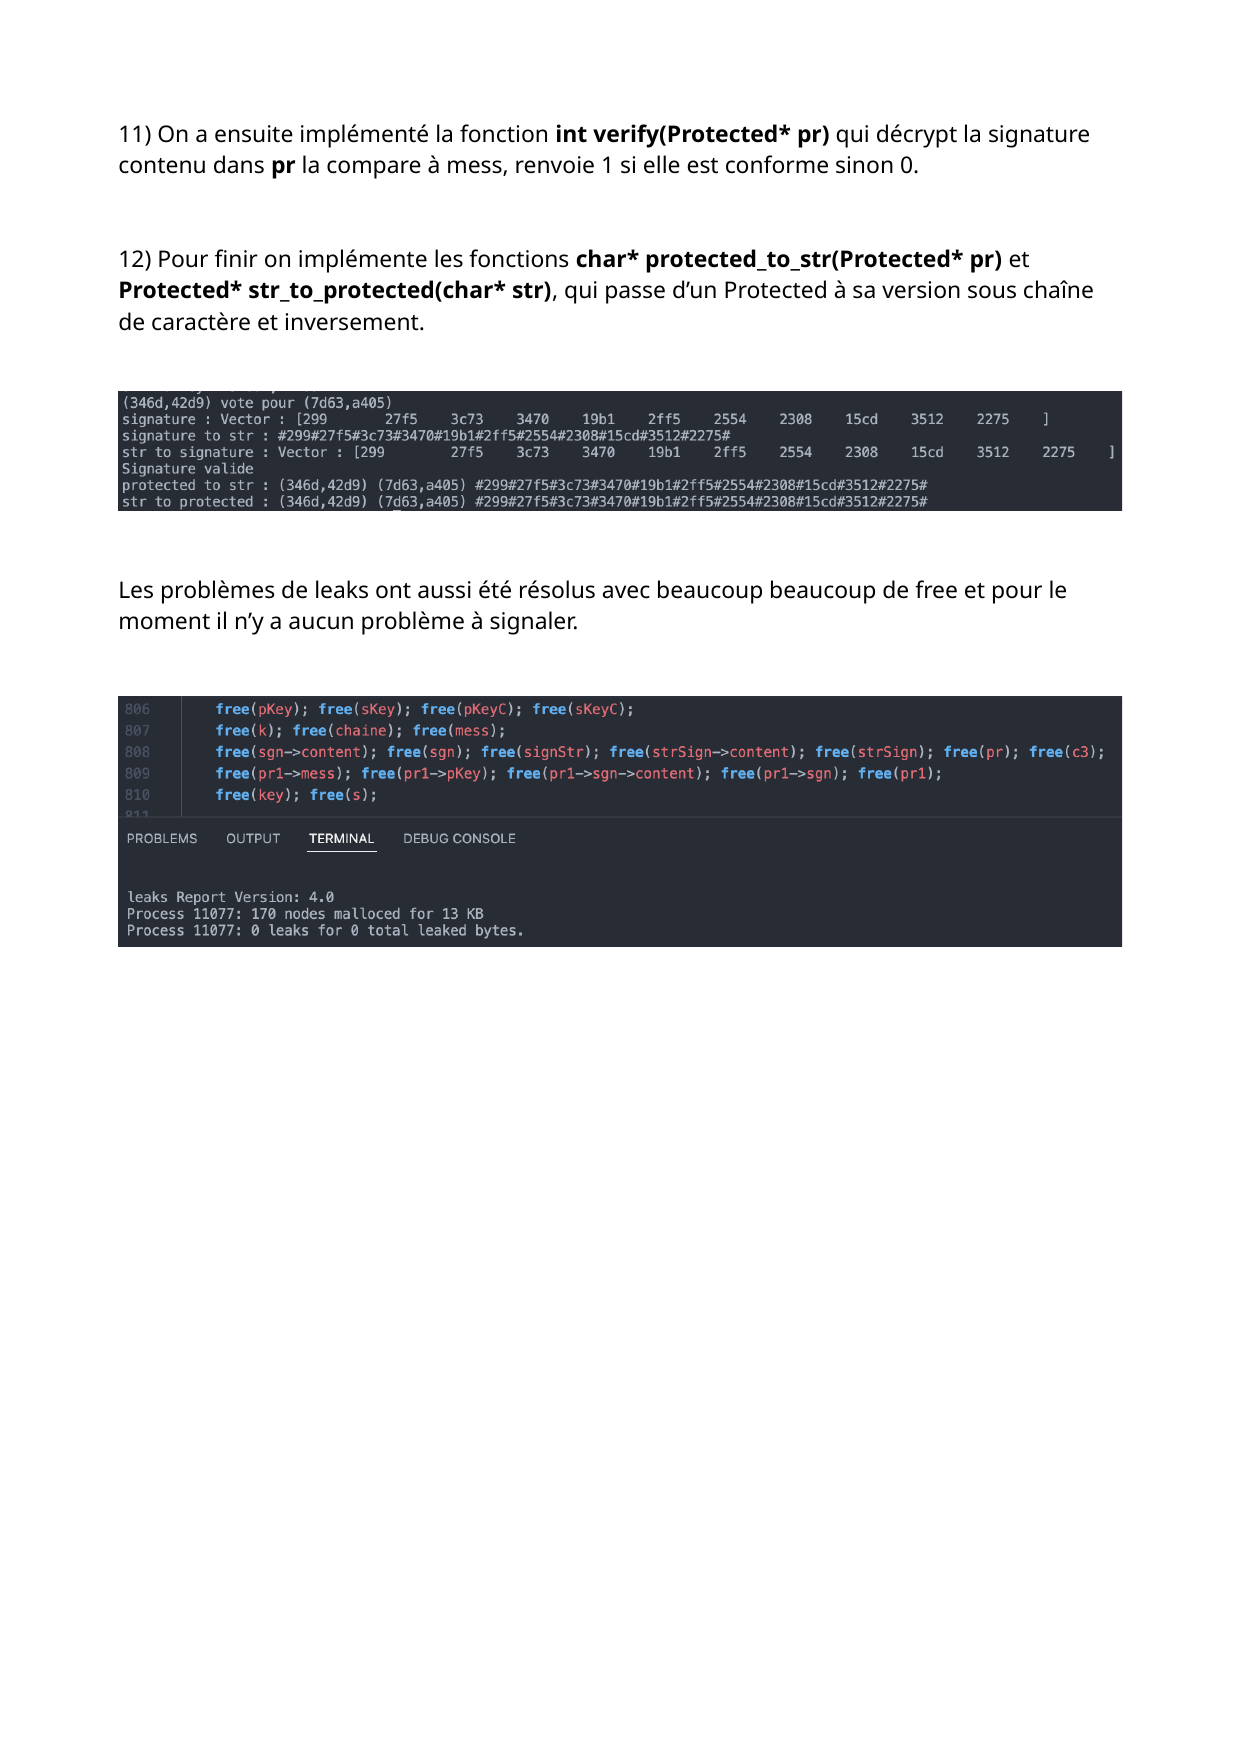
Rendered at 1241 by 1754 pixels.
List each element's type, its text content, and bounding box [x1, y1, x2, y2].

picture [118, 696, 1123, 947]
text Les problèmes de leaks ont aussi été résolus avec beaucoup beaucoup de free et pour le moment il n’y a aucun problème à signaler. [118, 573, 1122, 636]
text 11) On a ensuite implémenté la fonction int verify(Protected* pr) qui décrypt la signature contenu dans pr la compare à mess, renvoie 1 si elle est conforme sinon 0. [118, 118, 1122, 181]
picture [118, 391, 1123, 511]
text 12) Pour finir on implémente les fonctions char* protected_to_str(Protected* pr) et Protected* str_to_protected(char* str), qui passe d’un Protected à sa version sous chaîne de caractère et inversement. [118, 243, 1122, 337]
